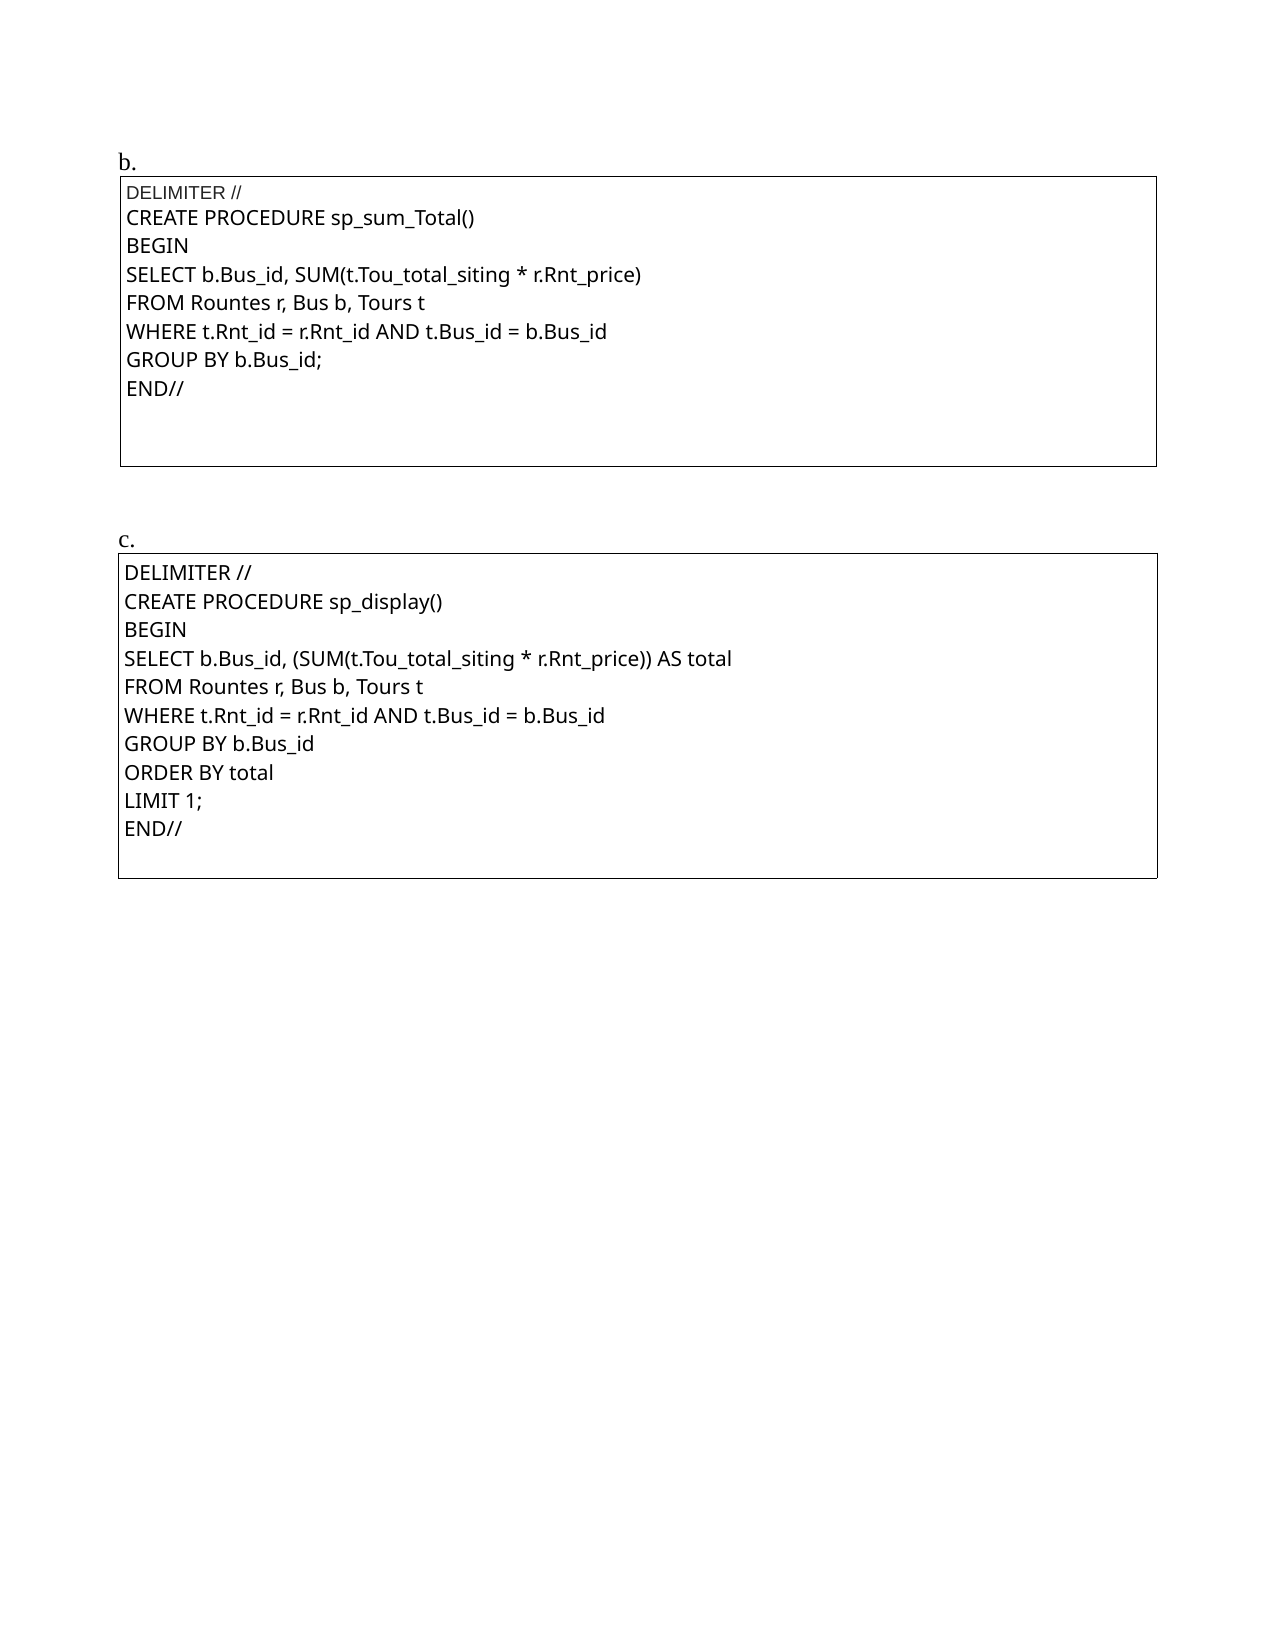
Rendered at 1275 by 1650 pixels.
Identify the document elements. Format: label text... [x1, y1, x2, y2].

text c. [118, 524, 1157, 553]
table_header DELIMITER // CREATE PROCEDURE sp_sum_Total() BEGIN SELECT b.Bus_id, SUM(t.Tou_total_siting * r.Rnt_price) FROM Rountes r, Bus b, Tours t WHERE t.Rnt_id = r.Rnt_id AND t.Bus_id = b.Bus_id GROUP BY b.Bus_id; END// [121, 177, 1156, 466]
text b. [118, 147, 1157, 176]
table_header DELIMITER // CREATE PROCEDURE sp_display() BEGIN SELECT b.Bus_id, (SUM(t.Tou_total_siting * r.Rnt_price)) AS total FROM Rountes r, Bus b, Tours t WHERE t.Rnt_id = r.Rnt_id AND t.Bus_id = b.Bus_id GROUP BY b.Bus_id ORDER BY total LIMIT 1; END// [119, 554, 1157, 878]
